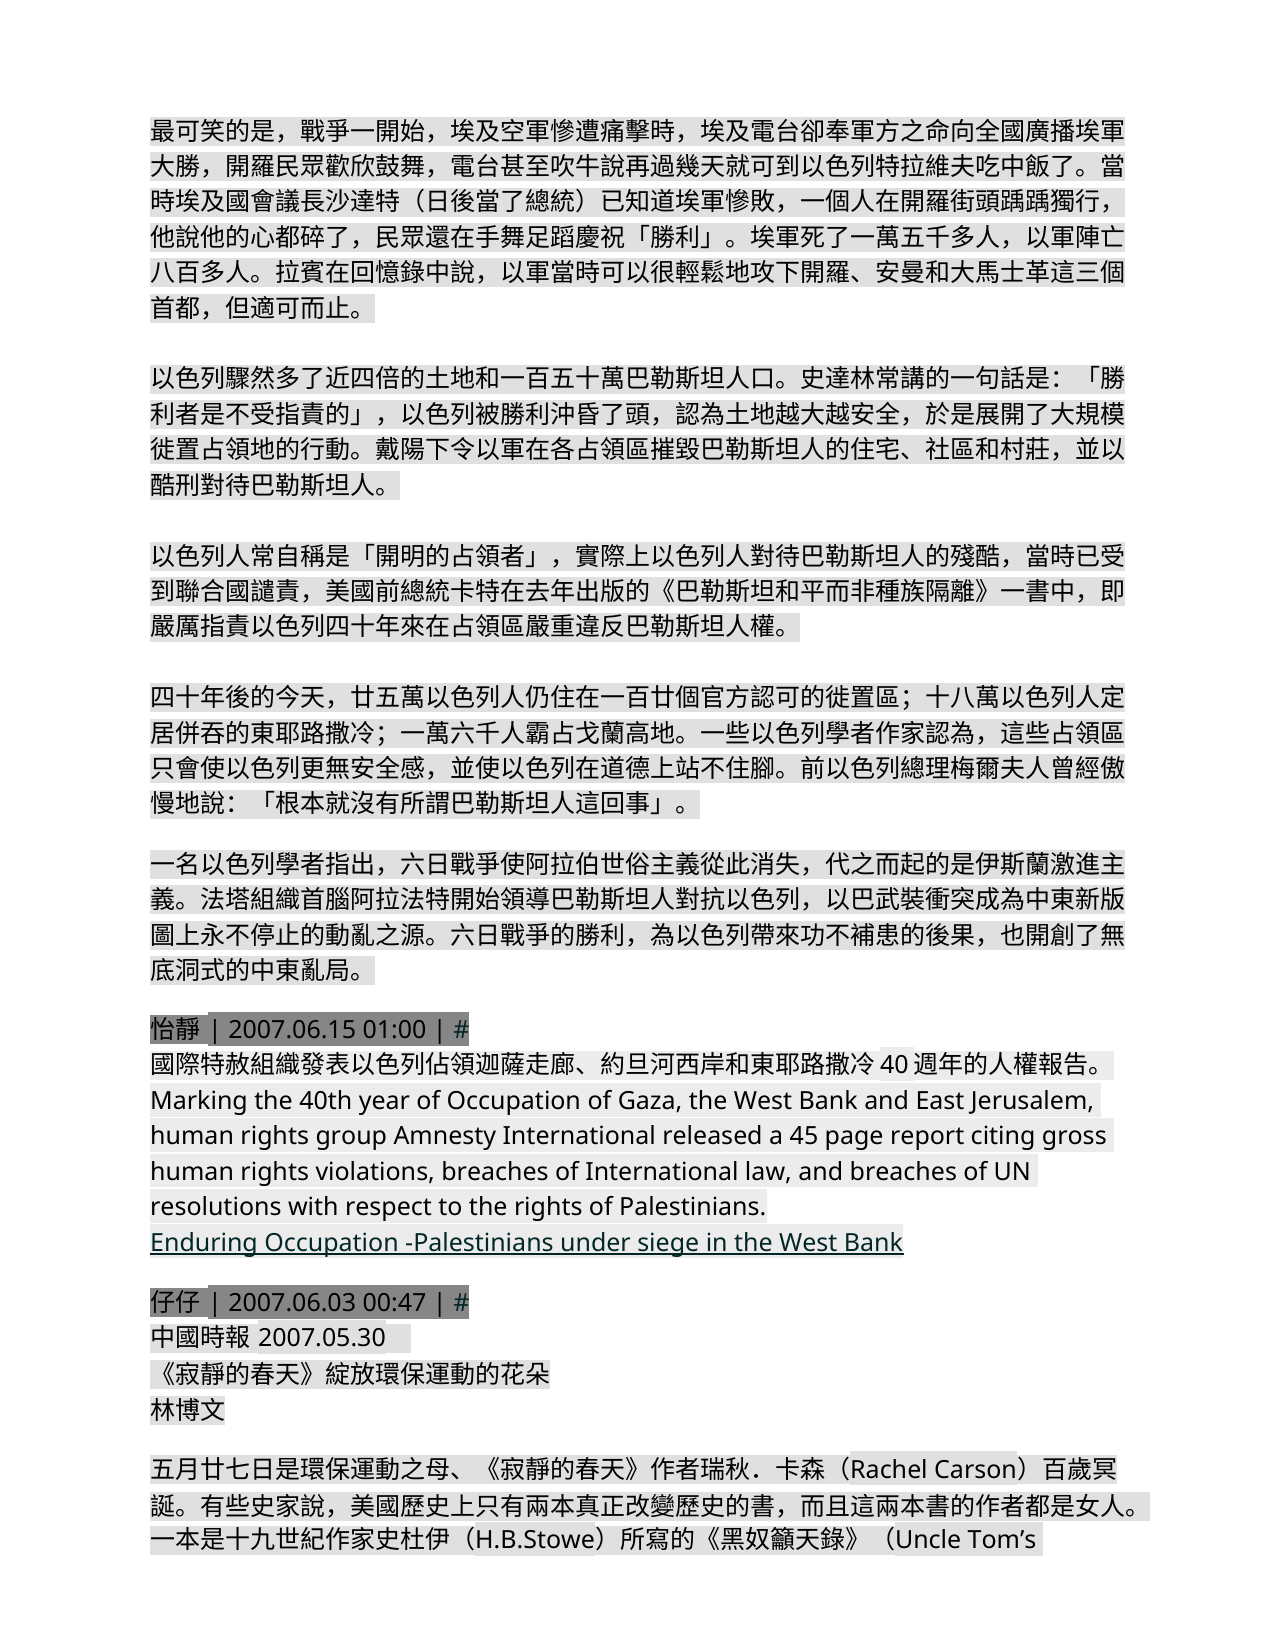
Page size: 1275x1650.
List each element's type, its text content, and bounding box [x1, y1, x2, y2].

text 一名以色列學者指出，六日戰爭使阿拉伯世俗主義從此消失，代之而起的是伊斯蘭激進主義。法塔組織首腦阿拉法特開始領導巴勒斯坦人對抗以色列，以巴武裝衝突成為中東新版圖上永不停止的動亂之源。六日戰爭的勝利，為以色列帶來功不補患的後果，也開創了無底洞式的中東亂局。 [150, 844, 1125, 985]
text 中國時報 2007.06.06 六日戰爭 改變中東歷史走向 林博文 四十年前的中東「六日戰爭」，以色列充分發揮了奇襲、速戰、機動和以小擊大的戰爭藝術，在一百卅二小時內痛懲埃及、約旦、敘利亞等阿拉伯聯軍，擴張將近四倍的土地，改寫了中東的地圖和歷史。 這場戰爭被歷史家公認為現代戰爭的典範，全世界的高等軍事學府都在研究這場戰爭的戰略與戰術。然而，六日戰爭實際上並沒有結束，今天仍在繼續；以色列雖是勝利者，卻付出了慘重的代價，中東從此失去了和平，肇始了烽火連連、動亂不已歲月。 最近一期《經濟學人》封面故事即稱以色列的勝利是場「被浪費掉的勝利」。近幾年來，以色列也出現不少修正史觀著作，對以色列占領西奈半島、迦薩走廊、戈蘭高地、約旦河西岸和耶路撒冷的作法，提出嚴厲和檢視和批評，並認為以色列擴充領土的帝國行徑，徒使自己掉進圈套而難以自拔，是以國夢魘的開始。 以色列於一九四八年在巴勒斯坦地區建國後，周遭的阿拉伯鄰居都痛恨這個新興猶太國，他們認為猶太人沒資格成立一個國家，更不應在巴勒斯坦建國，他們一心一意要消滅以色列。以色列建國後所面臨的第一次戰爭是一九五六年的蘇伊士運河危機，以色列獨眼龍戰將戴陽擊垮了埃及，而成為以色列人民的英雄。十一年後，戴陽又臨危受命，出任國防部長，打了一場漂亮的六日戰爭。「六日戰爭」（Six-Day War）這個名詞就是戴陽所發明的，以媲美聖經〈創世紀〉中六日創造天地。 六日戰爭雖是埃及誤判情勢，錯估敵情和高估自己的一連串失誤所造成，但在整個中東歷史過程中卻是不可避免的。 埃及強人納瑟總統一直在阿拉伯世界鼓吹阿拉伯民族主義，試圖建立一個泛阿拉伯聯盟，並由他自己做領導人。二十世紀六十年代中，以色列已開始發展核武，蘇聯突然於一九六七年春天告知埃及和敘利亞，以色列即將大規模入侵敘利亞。其實以色列完全沒有侵敘的意圖，克里姆林宮也許想挑起中東戰火，藉機摧毀以色列的核武基地。 矢志要消滅以色列的納瑟，聽到以色列將侵略敘利亞的「情報」，立即向阿拉伯國家發出聖戰號召，敘利亞、約旦軍隊皆交由埃及指揮，連沙烏地阿拉伯、摩洛哥、突尼西亞和阿爾及利亞亦派出少量軍隊加入阿拉伯聯合指揮部。 埃及軍方最高首長阿摩元帥告訴納瑟說，埃軍有信心、有能力打敗以軍，納瑟信以為真，從五月開始進行系列備戰措施，並封鎖了蒂朗海峽（Strait of Tiran）阻斷了以色列通往紅海的航道。 納瑟不斷製造挑釁行動，以色列人在戰爭氣氛急遽升高的壓力下，都有圍城之感。然而，儘管阿拉伯聯軍在西奈半島和其他地方大量集結，但納瑟仍不敢下達開戰命令；巧的是，以色列總理艾希柯是個鴿派，不愛打仗，一再勸以色列人民和軍方忍耐，不要輕舉妄動。他派外長阿巴．伊班向美國總統詹森求援，其時詹森被越戰弄得焦頭爛額，根本不想介入。 以色列軍方（參謀總長就是後來當總理的拉賓）與艾希柯攤牌，要求先發制人，對阿拉伯聯軍動武。艾希柯終於答應，六月五日上午七時五十分，大批以色列戰機和轟炸機以低飛方式避開雷達，飛向埃及本土和西奈半島上十幾處軍用機場狂炸，先炸損跑道，再炸飛機。埃及二百五十架戰機與轟炸機幾乎全數被摧毀。以國空軍炸完之後，又炸西奈半島上的埃軍，同時出動地面部隊向西奈和加薩走廊前進，由夏隆（日後當了總理）將軍帶隊。同日，約旦先向以軍開火，以國空軍摧毀了約旦空軍，並奪取了東耶路撒冷。 六日戰爭可說是「一開始就已經結束」，蘇聯想救阿拉伯聯軍都無從救起，聯合國安理會召開緊急會議要求停火，以色列等到奪占了敘利亞的戈蘭高地後，始宣布停火，那天是六月十日。 最可笑的是，戰爭一開始，埃及空軍慘遭痛擊時，埃及電台卻奉軍方之命向全國廣播埃軍大勝，開羅民眾歡欣鼓舞，電台甚至吹牛說再過幾天就可到以色列特拉維夫吃中飯了。當時埃及國會議長沙達特（日後當了總統）已知道埃軍慘敗，一個人在開羅街頭踽踽獨行，他說他的心都碎了，民眾還在手舞足蹈慶祝「勝利」。埃軍死了一萬五千多人，以軍陣亡八百多人。拉賓在回憶錄中說，以軍當時可以很輕鬆地攻下開羅、安曼和大馬士革這三個首都，但適可而止。 以色列驟然多了近四倍的土地和一百五十萬巴勒斯坦人口。史達林常講的一句話是：「勝利者是不受指責的」，以色列被勝利沖昏了頭，認為土地越大越安全，於是展開了大規模徙置占領地的行動。戴陽下令以軍在各占領區摧毀巴勒斯坦人的住宅、社區和村莊，並以酷刑對待巴勒斯坦人。 以色列人常自稱是「開明的占領者」，實際上以色列人對待巴勒斯坦人的殘酷，當時已受到聯合國譴責，美國前總統卡特在去年出版的《巴勒斯坦和平而非種族隔離》一書中，即嚴厲指責以色列四十年來在占領區嚴重違反巴勒斯坦人權。 四十年後的今天，廿五萬以色列人仍住在一百廿個官方認可的徙置區；十八萬以色列人定居併吞的東耶路撒冷；一萬六千人霸占戈蘭高地。一些以色列學者作家認為，這些占領區只會使以色列更無安全感，並使以色列在道德上站不住腳。前以色列總理梅爾夫人曾經傲慢地說：「根本就沒有所謂巴勒斯坦人這回事」。 [150, 75, 1125, 819]
text 國際特赦組織發表以色列佔領迦薩走廊、約旦河西岸和東耶路撒冷40週年的人權報告。 Marking the 40th year of Occupation of Gaza, the West Bank and East Jerusalem, human rights group Amnesty International released a 45 page report citing gross human rights violations, breaches of International law, and breaches of UN resolutions with respect to the rights of Palestinians. Enduring Occupation -Palestinians under siege in the West Bank [150, 1046, 1125, 1258]
text 仔仔 | 2007.06.03 00:47 | # [150, 1283, 1125, 1319]
text 怡靜 | 2007.06.15 01:00 | # [150, 1010, 1125, 1046]
text 中國時報 2007.05.30 《寂靜的春天》綻放環保運動的花朵 林博文 [150, 1319, 1125, 1425]
text 五月廿七日是環保運動之母、《寂靜的春天》作者瑞秋．卡森（Rachel Carson）百歲冥誕。有些史家說，美國歷史上只有兩本真正改變歷史的書，而且這兩本書的作者都是女人。一本是十九世紀作家史杜伊（H.B.Stowe）所寫的《黑奴籲天錄》（Uncle Tom’s Cabin）；另一本就是卡森於一九六二年出版的巨著：《寂靜的春天》（SilentSpring）。 [150, 1450, 1125, 1556]
